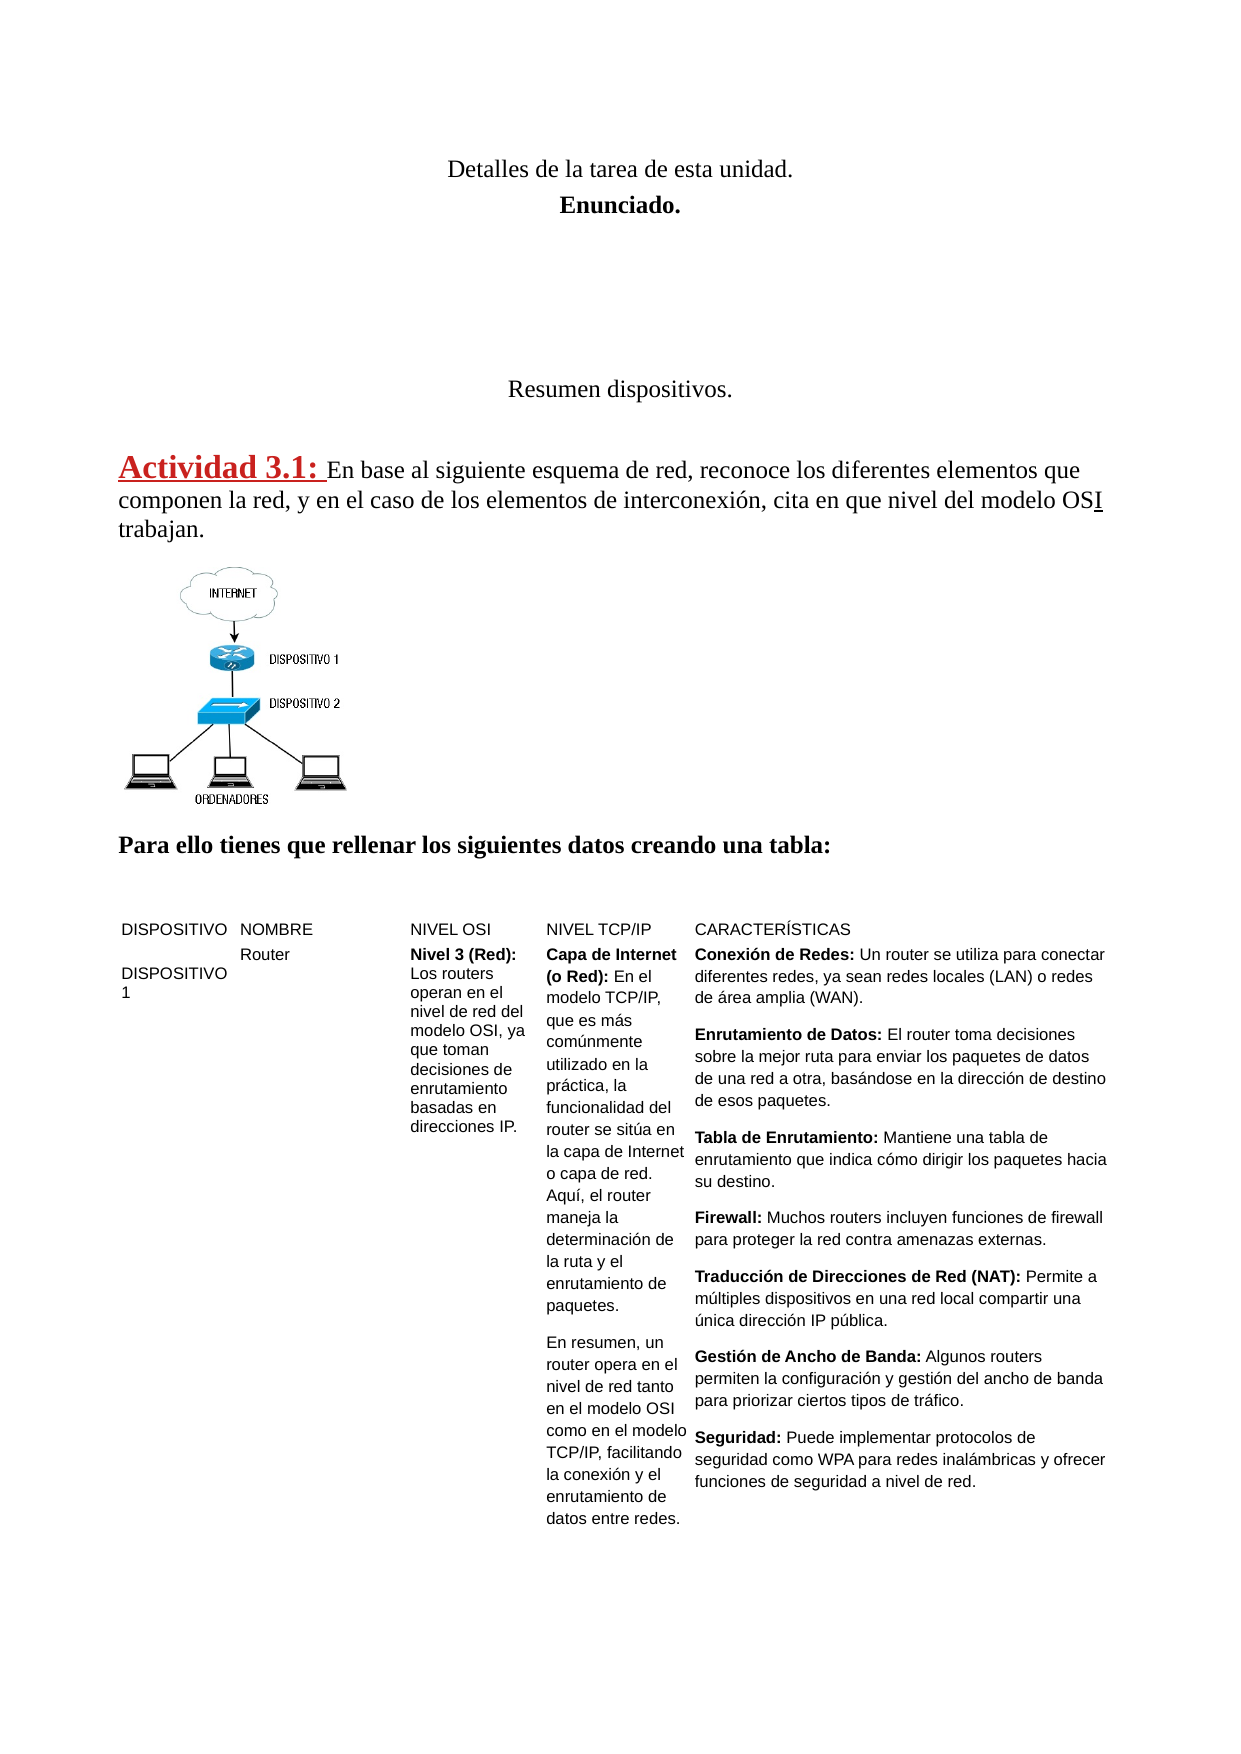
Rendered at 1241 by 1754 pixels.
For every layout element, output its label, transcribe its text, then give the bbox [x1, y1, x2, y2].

table_header CARACTERÍSTICAS [692, 916, 1110, 941]
table_header NIVEL TCP/IP [543, 916, 692, 941]
table_header NIVEL OSI [407, 916, 543, 941]
table_cell Conexión de Redes: Un router se utiliza para conectar diferentes redes, ya sean redes locales (LAN) o redes de área amplia (WAN). Enrutamiento de Datos: El router toma decisiones sobre la mejor ruta para enviar los paquetes de datos de una red a otra, basándose en la dirección de destino de esos paquetes. Tabla de Enrutamiento: Mantiene una tabla de enrutamiento que indica cómo dirigir los paquetes hacia su destino. Firewall: Muchos routers incluyen funciones de firewall para proteger la red contra amenazas externas. Traducción de Direcciones de Red (NAT): Permite a múltiples dispositivos en una red local compartir una única dirección IP pública. Gestión de Ancho de Banda: Algunos routers permiten la configuración y gestión del ancho de banda para priorizar ciertos tipos de tráfico. Seguridad: Puede implementar protocolos de seguridad como WPA para redes inalámbricas y ofrecer funciones de seguridad a nivel de red. [692, 941, 1110, 1606]
picture [124, 567, 347, 808]
table_cell Capa de Internet (o Red): En el modelo TCP/IP, que es más comúnmente utilizado en la práctica, la funcionalidad del router se sitúa en la capa de Internet o capa de red. Aquí, el router maneja la determinación de la ruta y el enrutamiento de paquetes. En resumen, un router opera en el nivel de red tanto en el modelo OSI como en el modelo TCP/IP, facilitando la conexión y el enrutamiento de datos entre redes. [543, 941, 692, 1606]
text Actividad 3.1: En base al siguiente esquema de red, reconoce los diferentes elementos que componen la red, y en el caso de los elementos de interconexión, cita en que nivel del modelo OSI trabajan. [118, 418, 1122, 543]
table_cell Resumen dispositivos. [121, 222, 1119, 415]
subtitle Para ello tienes que rellenar los siguientes datos creando una tabla: [118, 629, 1122, 916]
table_header DISPOSITIVO [118, 916, 237, 941]
table_cell DISPOSITIVO 1 [118, 941, 237, 1606]
table_cell Router [237, 941, 407, 1606]
table_cell Nivel 3 (Red): Los routers operan en el nivel de red del modelo OSI, ya que toman decisiones de enrutamiento basadas en direcciones IP. [407, 941, 543, 1606]
table_header Enunciado. [121, 188, 1119, 222]
table_header Detalles de la tarea de esta unidad. [118, 147, 1122, 418]
table_header NOMBRE [237, 916, 407, 941]
